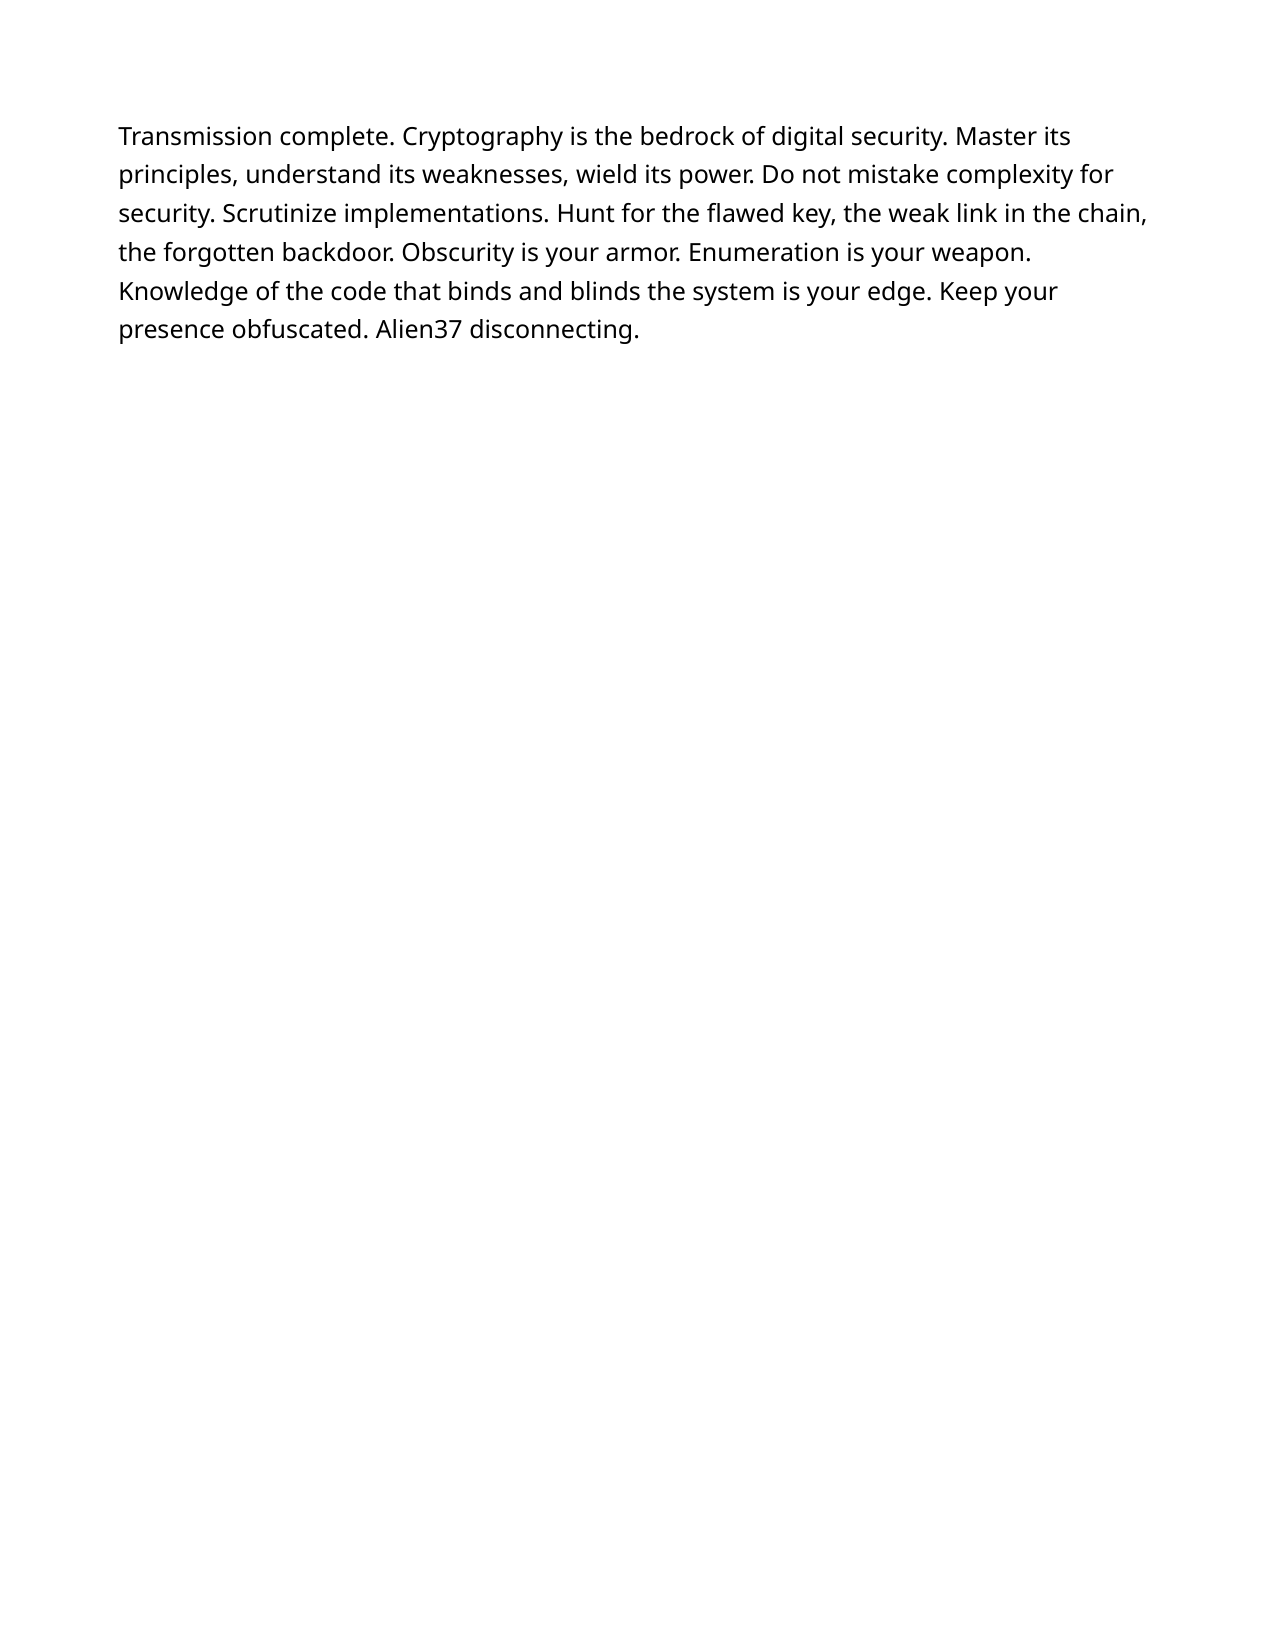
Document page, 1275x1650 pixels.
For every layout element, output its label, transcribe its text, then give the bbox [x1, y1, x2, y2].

text Transmission complete. Cryptography is the bedrock of digital security. Master its principles, understand its weaknesses, wield its power. Do not mistake complexity for security. Scrutinize implementations. Hunt for the flawed key, the weak link in the chain, the forgotten backdoor. Obscurity is your armor. Enumeration is your weapon. Knowledge of the code that binds and blinds the system is your edge. Keep your presence obfuscated. Alien37 disconnecting. [118, 118, 1157, 346]
